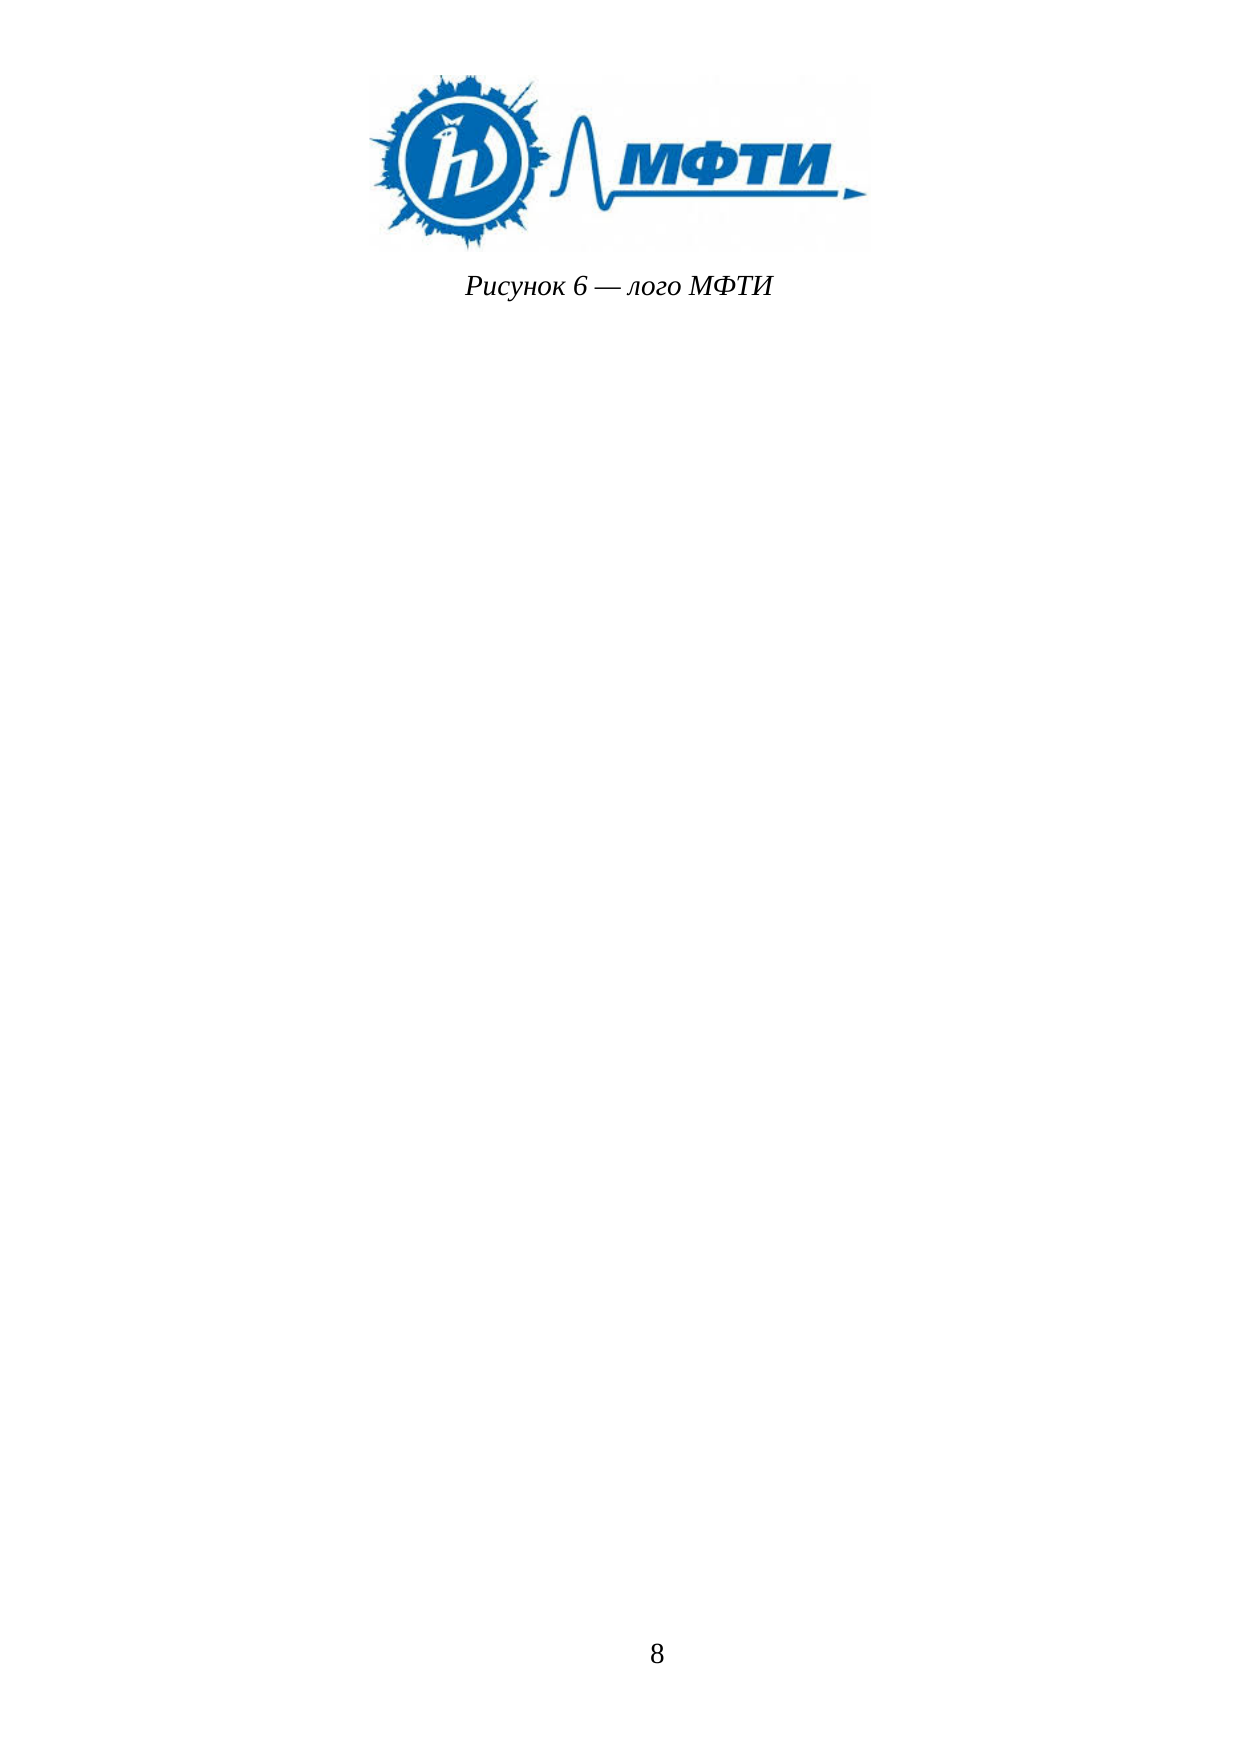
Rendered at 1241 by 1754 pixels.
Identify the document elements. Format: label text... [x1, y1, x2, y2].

table_cell Рисунок 6 — лого МФТИ [118, 75, 1122, 318]
